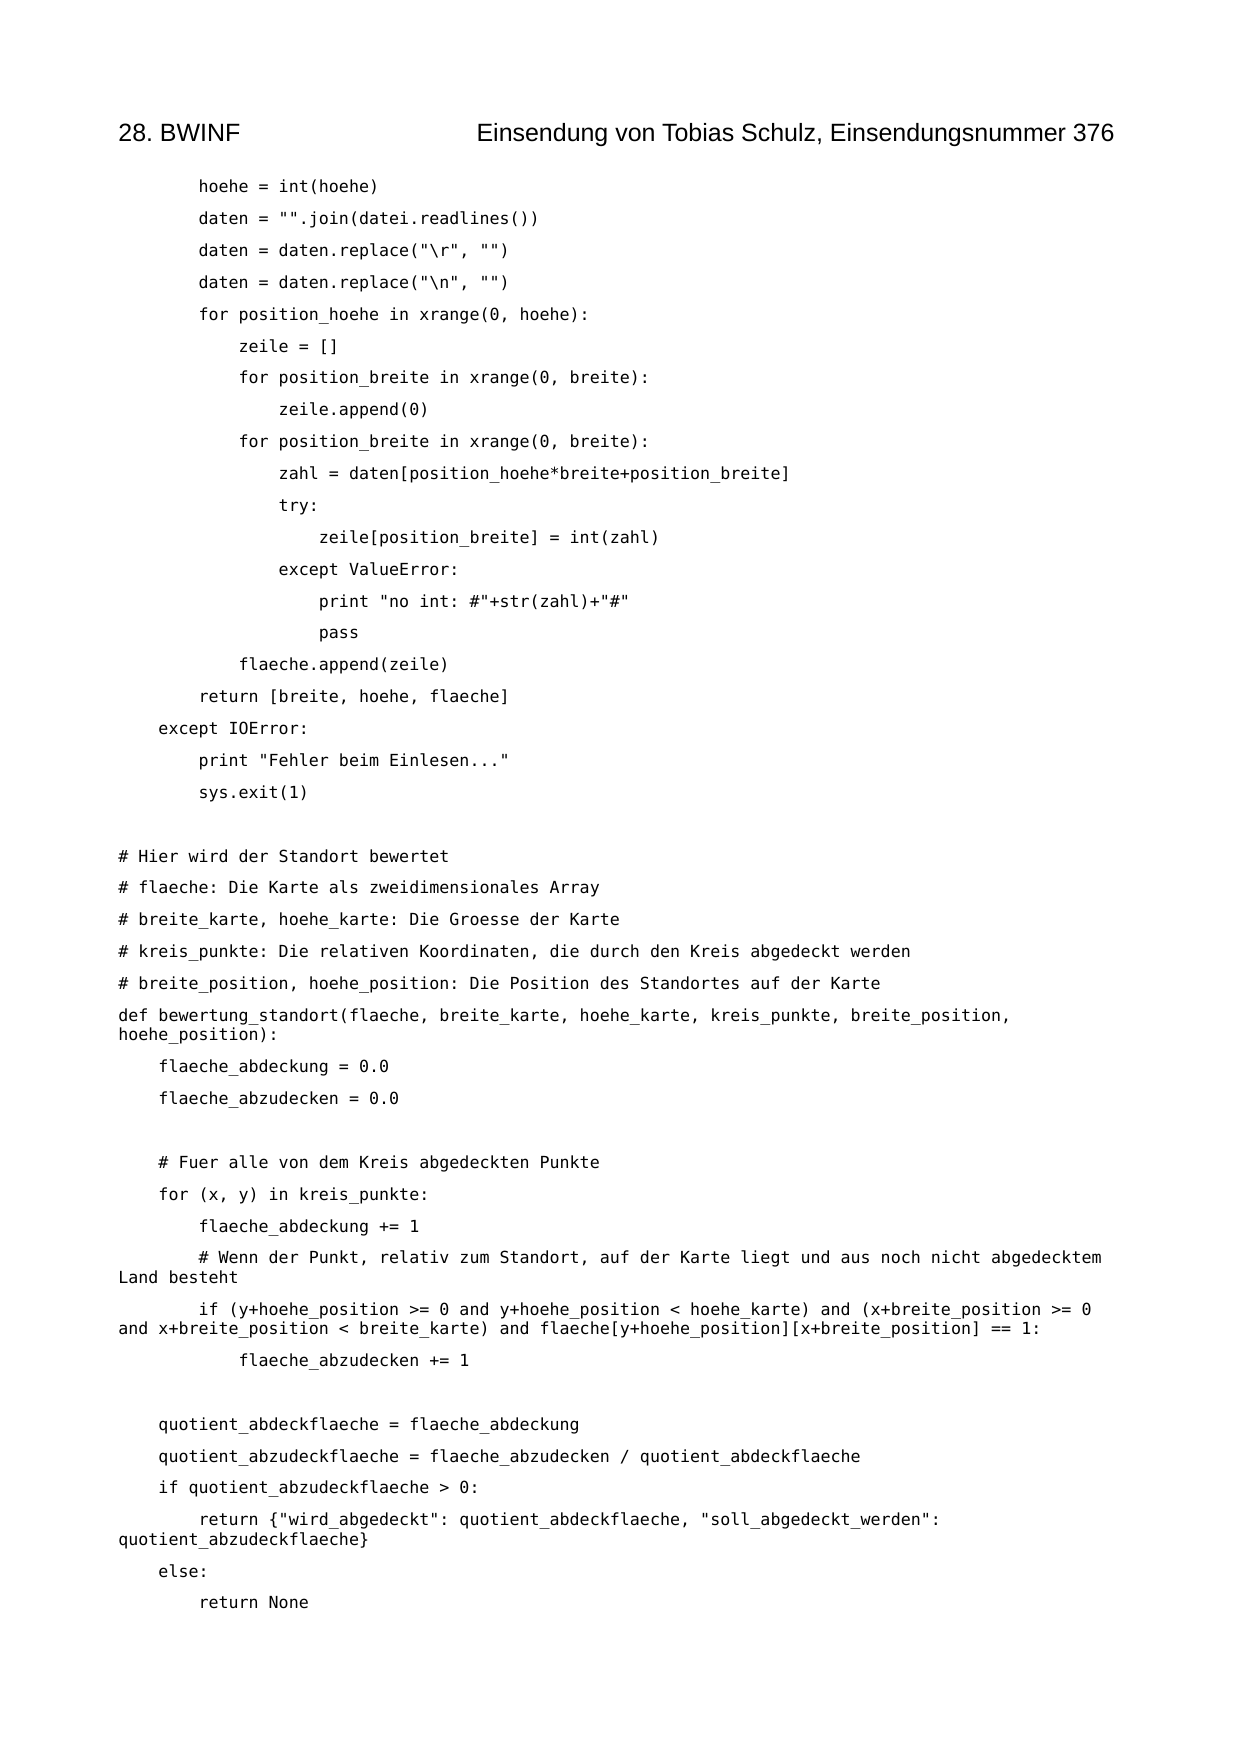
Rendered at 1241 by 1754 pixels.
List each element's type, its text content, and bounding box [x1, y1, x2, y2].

text if (y+hoehe_position >= 0 and y+hoehe_position < hoehe_karte) and (x+breite_position >= 0 and x+breite_position < breite_karte) and flaeche[y+hoehe_position][x+breite_position] == 1: [118, 1299, 1122, 1338]
text return None [118, 1593, 1122, 1613]
text except IOError: [118, 719, 1122, 738]
text try: [118, 496, 1122, 515]
text daten = daten.replace("\r", "") [118, 241, 1122, 260]
text daten = "".join(datei.readlines()) [118, 209, 1122, 228]
text # breite_position, hoehe_position: Die Position des Standortes auf der Karte [118, 974, 1122, 993]
text for position_breite in xrange(0, breite): [118, 368, 1122, 388]
text quotient_abzudeckflaeche = flaeche_abzudecken / quotient_abdeckflaeche [118, 1446, 1122, 1466]
text if quotient_abzudeckflaeche > 0: [118, 1478, 1122, 1498]
text # Wenn der Punkt, relativ zum Standort, auf der Karte liegt und aus noch nicht abgedecktem Land besteht [118, 1248, 1122, 1287]
text for position_breite in xrange(0, breite): [118, 432, 1122, 451]
text flaeche_abdeckung += 1 [118, 1216, 1122, 1236]
text return [breite, hoehe, flaeche] [118, 687, 1122, 706]
text else: [118, 1561, 1122, 1581]
text zeile = [] [118, 336, 1122, 356]
text zeile.append(0) [118, 400, 1122, 419]
text # kreis_punkte: Die relativen Koordinaten, die durch den Kreis abgedeckt werden [118, 942, 1122, 961]
text return {"wird_abgedeckt": quotient_abdeckflaeche, "soll_abgedeckt_werden": quotient_abzudeckflaeche} [118, 1510, 1122, 1549]
text pass [118, 623, 1122, 643]
text sys.exit(1) [118, 783, 1122, 802]
text # breite_karte, hoehe_karte: Die Groesse der Karte [118, 910, 1122, 929]
text flaeche_abzudecken += 1 [118, 1351, 1122, 1370]
text zeile[position_breite] = int(zahl) [118, 528, 1122, 547]
text def bewertung_standort(flaeche, breite_karte, hoehe_karte, kreis_punkte, breite_position, hoehe_position): [118, 1006, 1122, 1044]
text zahl = daten[position_hoehe*breite+position_breite] [118, 464, 1122, 483]
text # Fuer alle von dem Kreis abgedeckten Punkte [118, 1153, 1122, 1172]
text print "no int: #"+str(zahl)+"#" [118, 591, 1122, 611]
text for (x, y) in kreis_punkte: [118, 1184, 1122, 1204]
text quotient_abdeckflaeche = flaeche_abdeckung [118, 1414, 1122, 1434]
text # Hier wird der Standort bewertet [118, 846, 1122, 866]
text hoehe = int(hoehe) [118, 177, 1122, 196]
text print "Fehler beim Einlesen..." [118, 751, 1122, 770]
text flaeche_abzudecken = 0.0 [118, 1089, 1122, 1108]
text daten = daten.replace("\n", "") [118, 273, 1122, 292]
text flaeche.append(zeile) [118, 655, 1122, 674]
text flaeche_abdeckung = 0.0 [118, 1057, 1122, 1076]
text # flaeche: Die Karte als zweidimensionales Array [118, 878, 1122, 898]
text for position_hoehe in xrange(0, hoehe): [118, 304, 1122, 324]
text except ValueError: [118, 559, 1122, 579]
